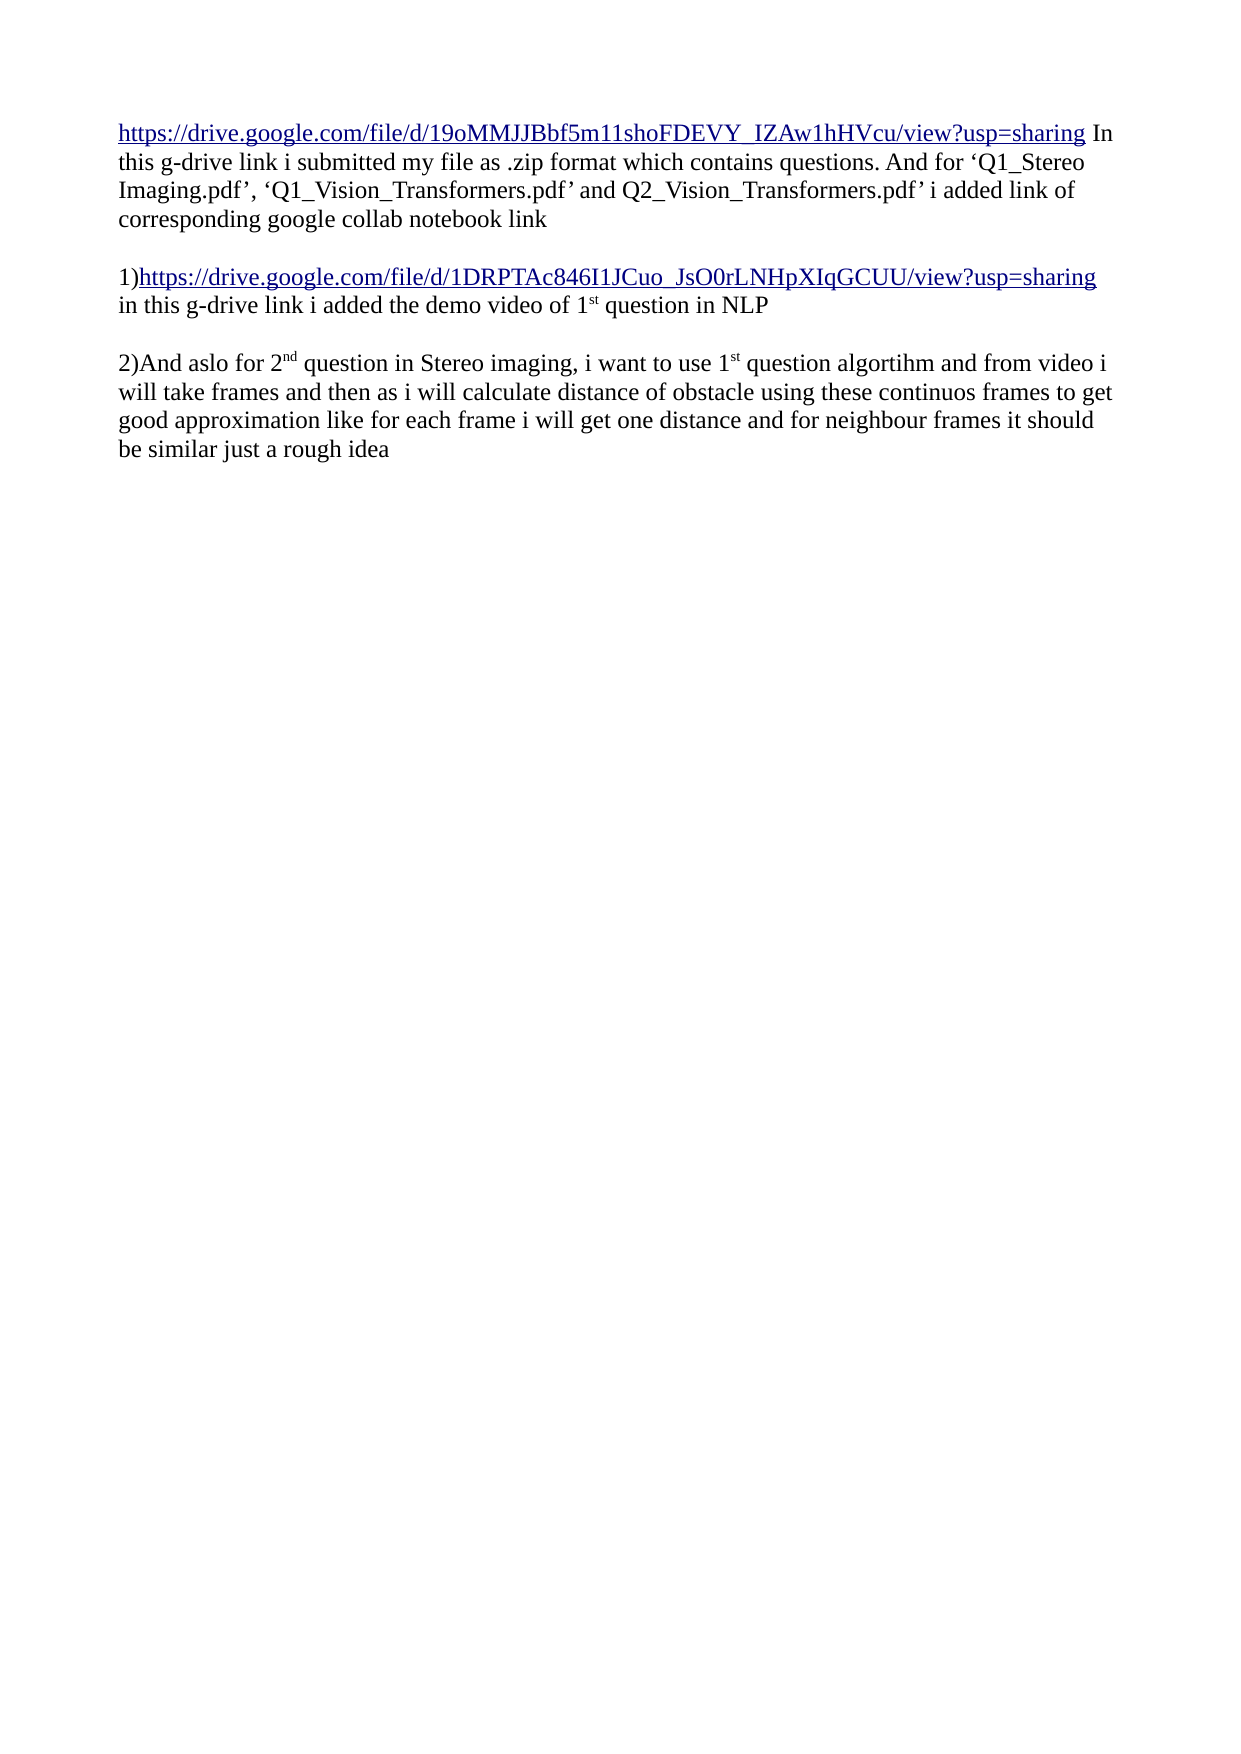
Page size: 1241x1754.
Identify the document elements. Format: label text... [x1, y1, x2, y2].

text 2)And aslo for 2nd question in Stereo imaging, i want to use 1st question algortihm and from video i will take frames and then as i will calculate distance of obstacle using these continuos frames to get good approximation like for each frame i will get one distance and for neighbour frames it should be similar just a rough idea [118, 348, 1122, 463]
text https://drive.google.com/file/d/19oMMJJBbf5m11shoFDEVY_IZAw1hHVcu/view?usp=sharing In this g-drive link i submitted my file as .zip format which contains questions. And for ‘Q1_Stereo Imaging.pdf’, ‘Q1_Vision_Transformers.pdf’ and Q2_Vision_Transformers.pdf’ i added link of corresponding google collab notebook link [118, 118, 1122, 233]
text 1)https://drive.google.com/file/d/1DRPTAc846I1JCuo_JsO0rLNHpXIqGCUU/view?usp=sharing in this g-drive link i added the demo video of 1st question in NLP [118, 262, 1122, 319]
